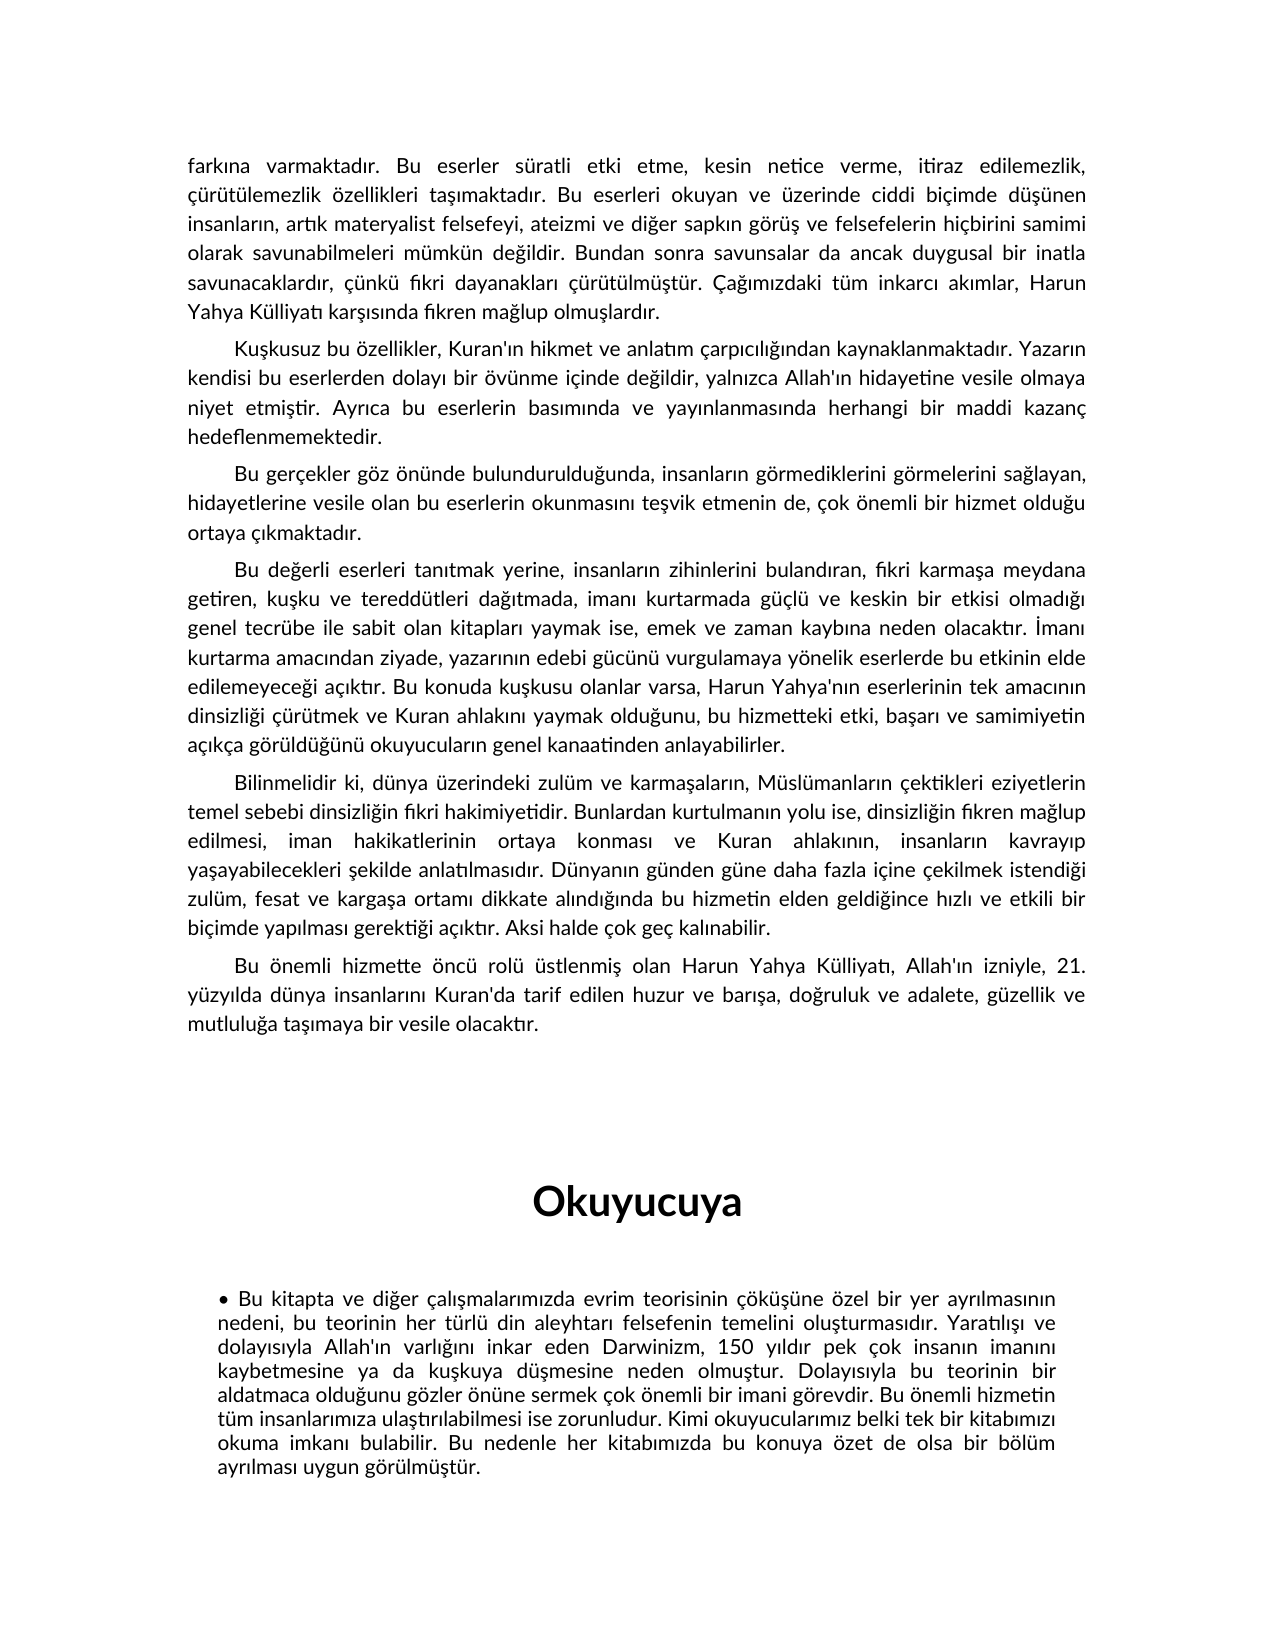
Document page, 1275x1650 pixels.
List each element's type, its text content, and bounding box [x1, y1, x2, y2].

text Bilinmelidir ki, dünya üzerindeki zulüm ve karmaşaların, Müslümanların çektikleri eziyetlerin temel sebebi dinsizliğin fikri hakimiyetidir. Bunlardan kurtulmanın yolu ise, dinsizliğin fikren mağlup edilmesi, iman hakikatlerinin ortaya konması ve Kuran ahlakının, insanların kavrayıp yaşayabilecekleri şekilde anlatılmasıdır. Dünyanın günden güne daha fazla içine çekilmek istendiği zulüm, fesat ve kargaşa ortamı dikkate alındığında bu hizmetin elden geldiğince hızlı ve etkili bir biçimde yapılması gerektiği açıktır. Aksi halde çok geç kalınabilir. [187, 767, 1087, 942]
text • Bu kitapta ve diğer çalışmalarımızda evrim teorisinin çöküşüne özel bir yer ayrılmasının nedeni, bu teorinin her türlü din aleyhtarı felsefenin temelini oluşturmasıdır. Yaratılışı ve dolayısıyla Allah'ın varlığını inkar eden Darwinizm, 150 yıldır pek çok insanın imanını kaybetmesine ya da kuşkuya düşmesine neden olmuştur. Dolayısıyla bu teorinin bir aldatmaca olduğunu gözler önüne sermek çok önemli bir imani görevdir. Bu önemli hizmetin tüm insanlarımıza ulaştırılabilmesi ise zorunludur. Kimi okuyucularımız belki tek bir kitabımızı okuma imkanı bulabilir. Bu nedenle her kitabımızda bu konuya özet de olsa bir bölüm ayrılması uygun görülmüştür. [217, 1287, 1057, 1479]
text Bu gerçekler göz önünde bulundurulduğunda, insanların görmediklerini görmelerini sağlayan, hidayetlerine vesile olan bu eserlerin okunmasını teşvik etmenin de, çok önemli bir hizmet olduğu ortaya çıkmaktadır. [187, 458, 1087, 546]
text Bu önemli hizmette öncü rolü üstlenmiş olan Harun Yahya Külliyatı, Allah'ın izniyle, 21. yüzyılda dünya insanlarını Kuran'da tarif edilen huzur ve barışa, doğruluk ve adalete, güzellik ve mutluluğa taşımaya bir vesile olacaktır. [187, 950, 1087, 1037]
text Bu değerli eserleri tanıtmak yerine, insanların zihinlerini bulandıran, fikri karmaşa meydana getiren, kuşku ve tereddütleri dağıtmada, imanı kurtarmada güçlü ve keskin bir etkisi olmadığı genel tecrübe ile sabit olan kitapları yaymak ise, emek ve zaman kaybına neden olacaktır. İmanı kurtarma amacından ziyade, yazarının edebi gücünü vurgulamaya yönelik eserlerde bu etkinin elde edilemeyeceği açıktır. Bu konuda kuşkusu olanlar varsa, Harun Yahya'nın eserlerinin tek amacının dinsizliği çürütmek ve Kuran ahlakını yaymak olduğunu, bu hizmetteki etki, başarı ve samimiyetin açıkça görüldüğünü okuyucuların genel kanaatinden anlayabilirler. [187, 554, 1087, 758]
text Kuşkusuz bu özellikler, Kuran'ın hikmet ve anlatım çarpıcılığından kaynaklanmaktadır. Yazarın kendisi bu eserlerden dolayı bir övünme içinde değildir, yalnızca Allah'ın hidayetine vesile olmaya niyet etmiştir. Ayrıca bu eserlerin basımında ve yayınlanmasında herhangi bir maddi kazanç hedeflenmemektedir. [187, 333, 1087, 450]
text farkına varmaktadır. Bu eserler süratli etki etme, kesin netice verme, itiraz edilemezlik, çürütülemezlik özellikleri taşımaktadır. Bu eserleri okuyan ve üzerinde ciddi biçimde düşünen insanların, artık materyalist felsefeyi, ateizmi ve diğer sapkın görüş ve felsefelerin hiçbirini samimi olarak savunabilmeleri mümkün değildir. Bundan sonra savunsalar da ancak duygusal bir inatla savunacaklardır, çünkü fikri dayanakları çürütülmüştür. Çağımızdaki tüm inkarcı akımlar, Harun Yahya Külliyatı karşısında fikren mağlup olmuşlardır. [187, 150, 1087, 325]
subtitle Okuyucuya [187, 1175, 1087, 1225]
